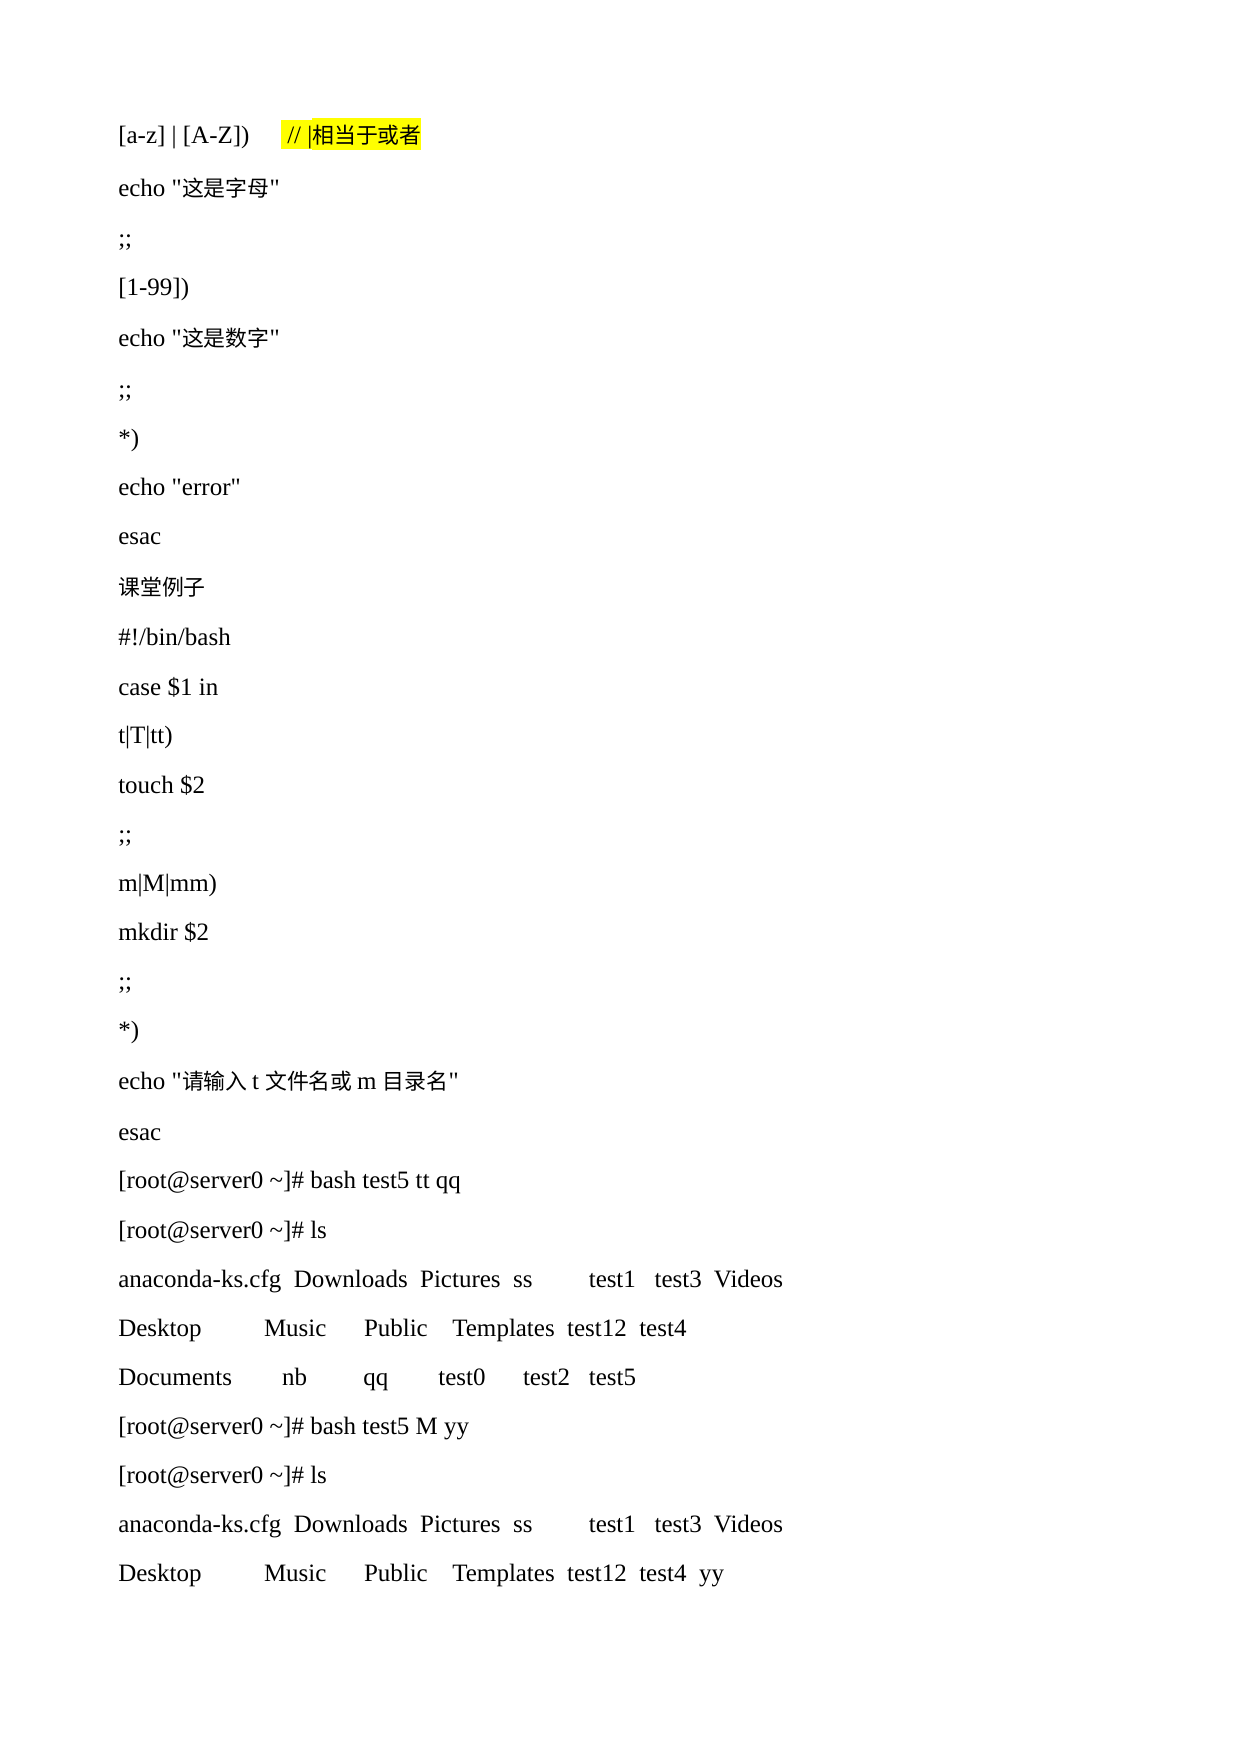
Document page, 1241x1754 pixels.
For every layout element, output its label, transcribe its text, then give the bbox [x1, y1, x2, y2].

text esac [118, 521, 1122, 550]
text m|M|mm) [118, 868, 1122, 897]
text echo "这是数字" [118, 321, 1122, 353]
text [1-99]) [118, 272, 1122, 301]
text case $1 in [118, 672, 1122, 700]
text t|T|tt) [118, 721, 1122, 749]
text #!/bin/bash [118, 622, 1122, 651]
text [a-z] | [A-Z]) // |相当于或者 [118, 118, 1122, 150]
text [root@server0 ~]# ls [118, 1215, 1122, 1243]
text Desktop Music Public Templates test12 test4 yy [118, 1558, 1122, 1587]
text [root@server0 ~]# bash test5 tt qq [118, 1166, 1122, 1194]
text ;; [118, 966, 1122, 995]
text ;; [118, 374, 1122, 402]
text esac [118, 1117, 1122, 1145]
text Desktop Music Public Templates test12 test4 [118, 1313, 1122, 1342]
text [root@server0 ~]# ls [118, 1460, 1122, 1489]
text ;; [118, 223, 1122, 252]
text anaconda-ks.cfg Downloads Pictures ss test1 test3 Videos [118, 1264, 1122, 1292]
text [root@server0 ~]# bash test5 M yy [118, 1411, 1122, 1440]
text *) [118, 1015, 1122, 1044]
text echo "error" [118, 472, 1122, 501]
text Documents nb qq test0 test2 test5 [118, 1362, 1122, 1391]
text anaconda-ks.cfg Downloads Pictures ss test1 test3 Videos [118, 1509, 1122, 1538]
text echo "这是字母" [118, 171, 1122, 202]
text mkdir $2 [118, 917, 1122, 946]
text *) [118, 423, 1122, 452]
text echo "请输入t 文件名或m 目录名" [118, 1064, 1122, 1096]
text ;; [118, 819, 1122, 847]
text touch $2 [118, 770, 1122, 798]
text 课堂例子 [118, 570, 1122, 602]
